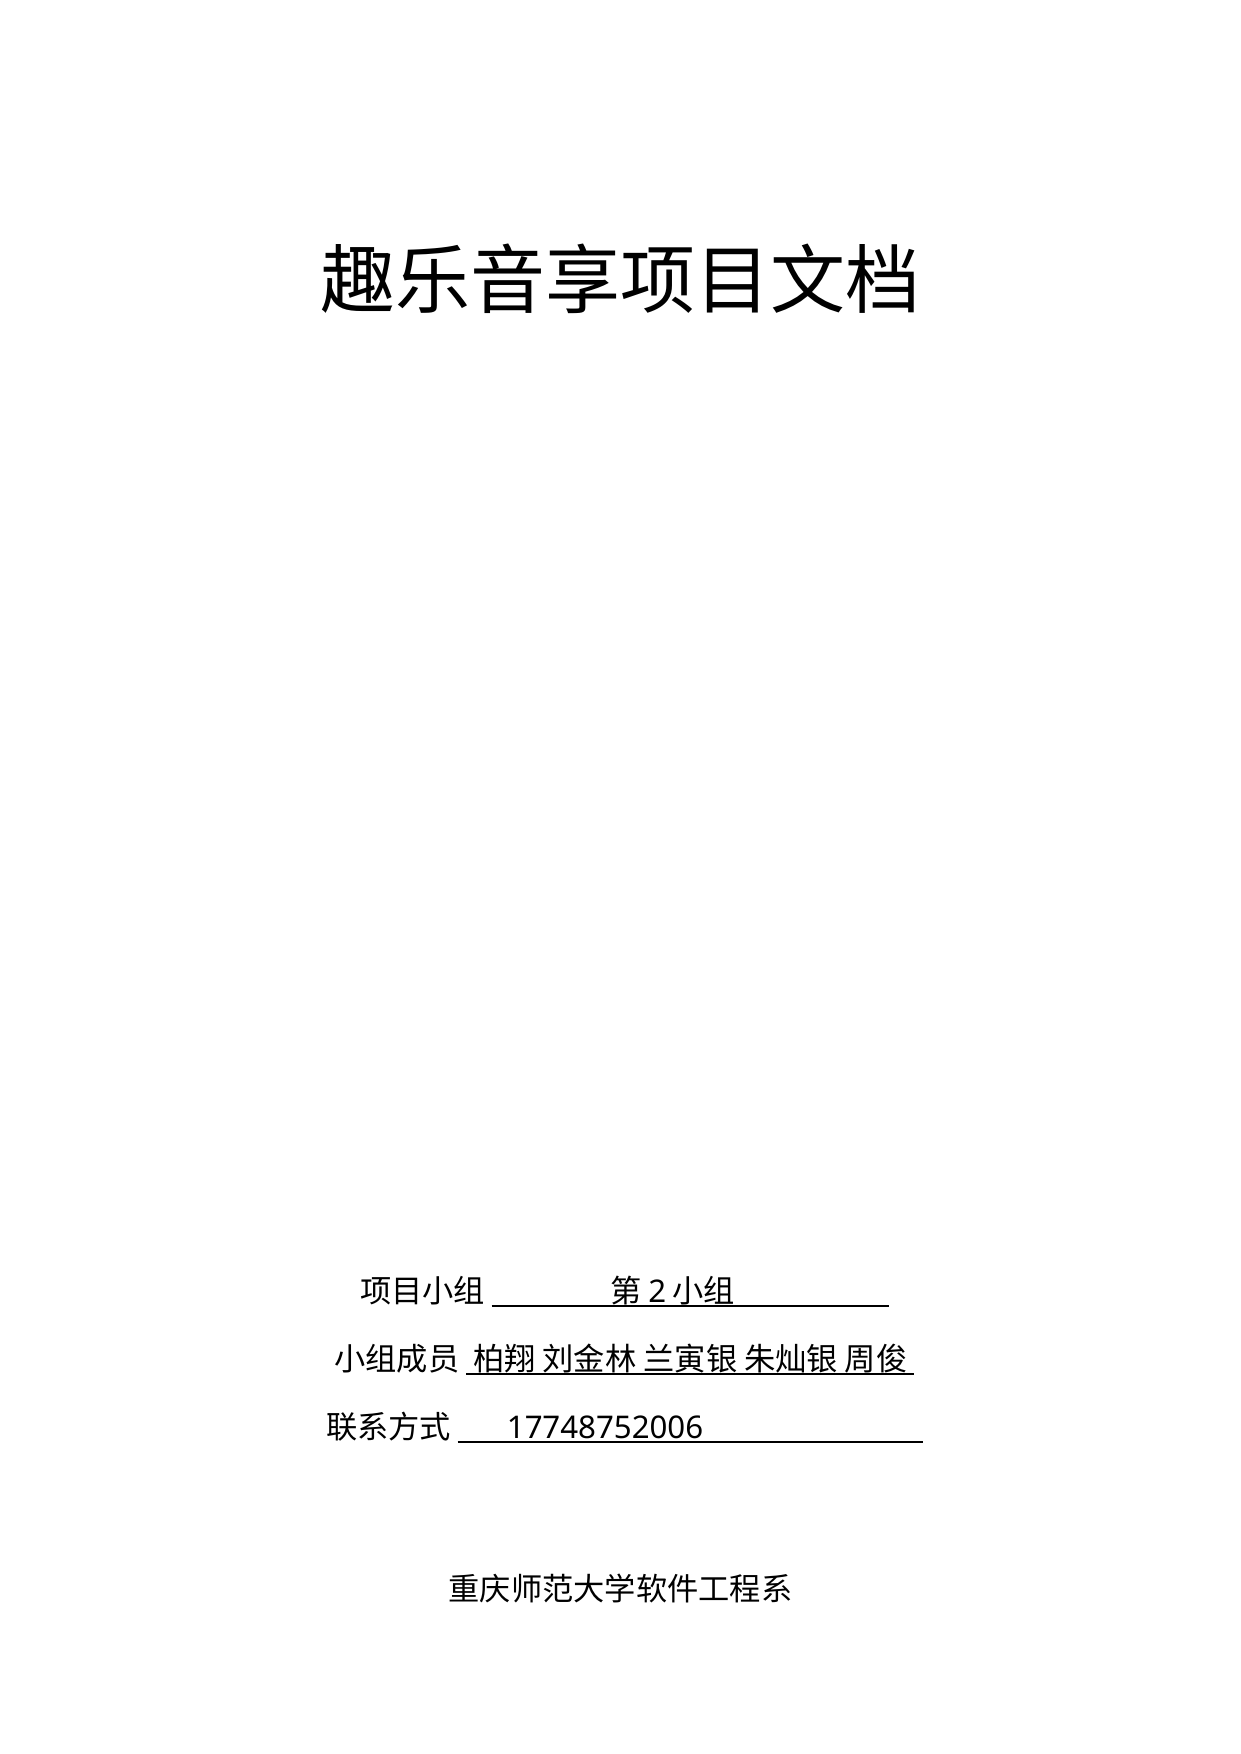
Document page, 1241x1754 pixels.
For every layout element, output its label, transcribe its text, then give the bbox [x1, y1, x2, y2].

text 小组成员 柏翔 刘金林 兰寅银 朱灿银 周俊 [118, 1334, 1122, 1379]
text 重庆师范大学软件工程系 [118, 1564, 1122, 1609]
text 项目小组 第2小组 [118, 1266, 1122, 1311]
text 联系方式 17748752006 [118, 1402, 1122, 1448]
text 趣乐音享项目文档 [118, 220, 1122, 329]
